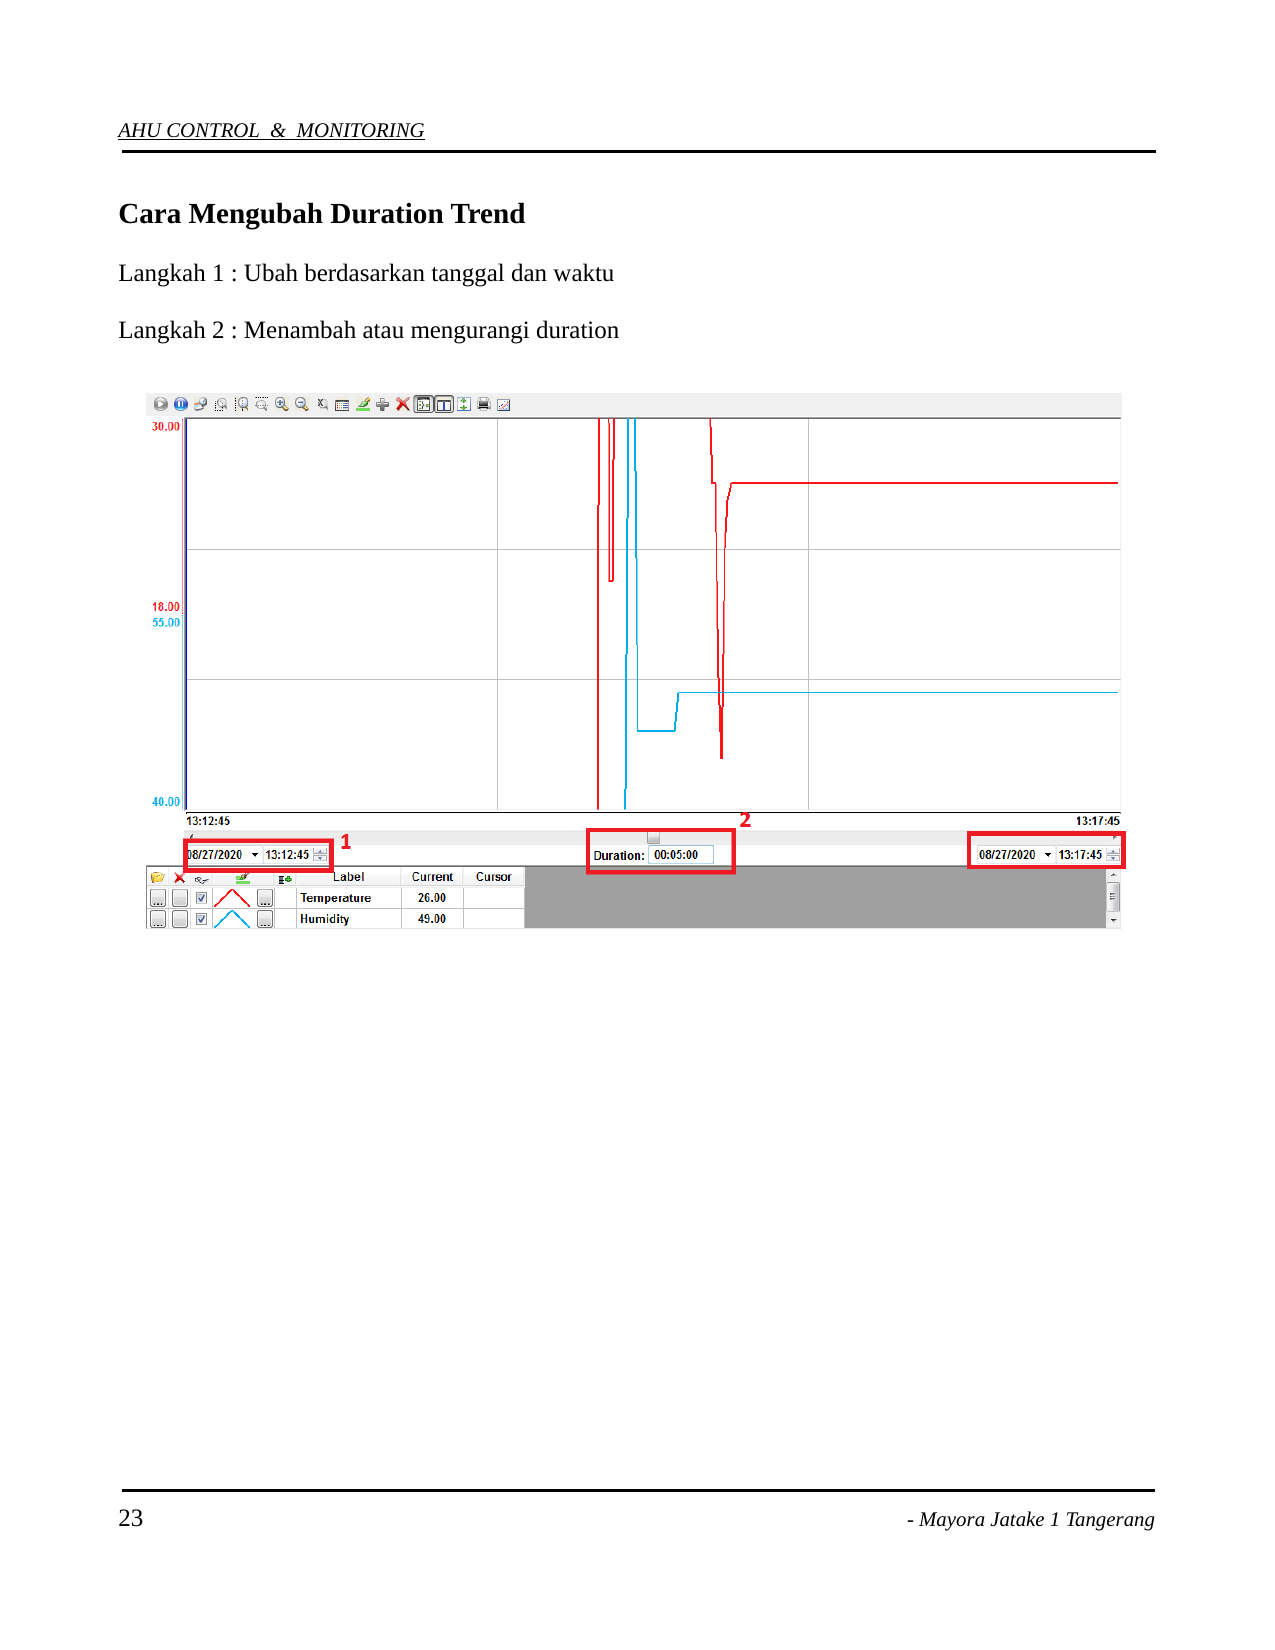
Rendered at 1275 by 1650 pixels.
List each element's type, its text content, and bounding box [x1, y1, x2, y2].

text Cara Mengubah Duration Trend [118, 196, 1157, 229]
text Langkah 2 : Menambah atau mengurangi duration [118, 316, 1157, 344]
text Langkah 1 : Ubah berdasarkan tanggal dan waktu [118, 258, 1157, 287]
picture [118, 373, 1157, 1013]
